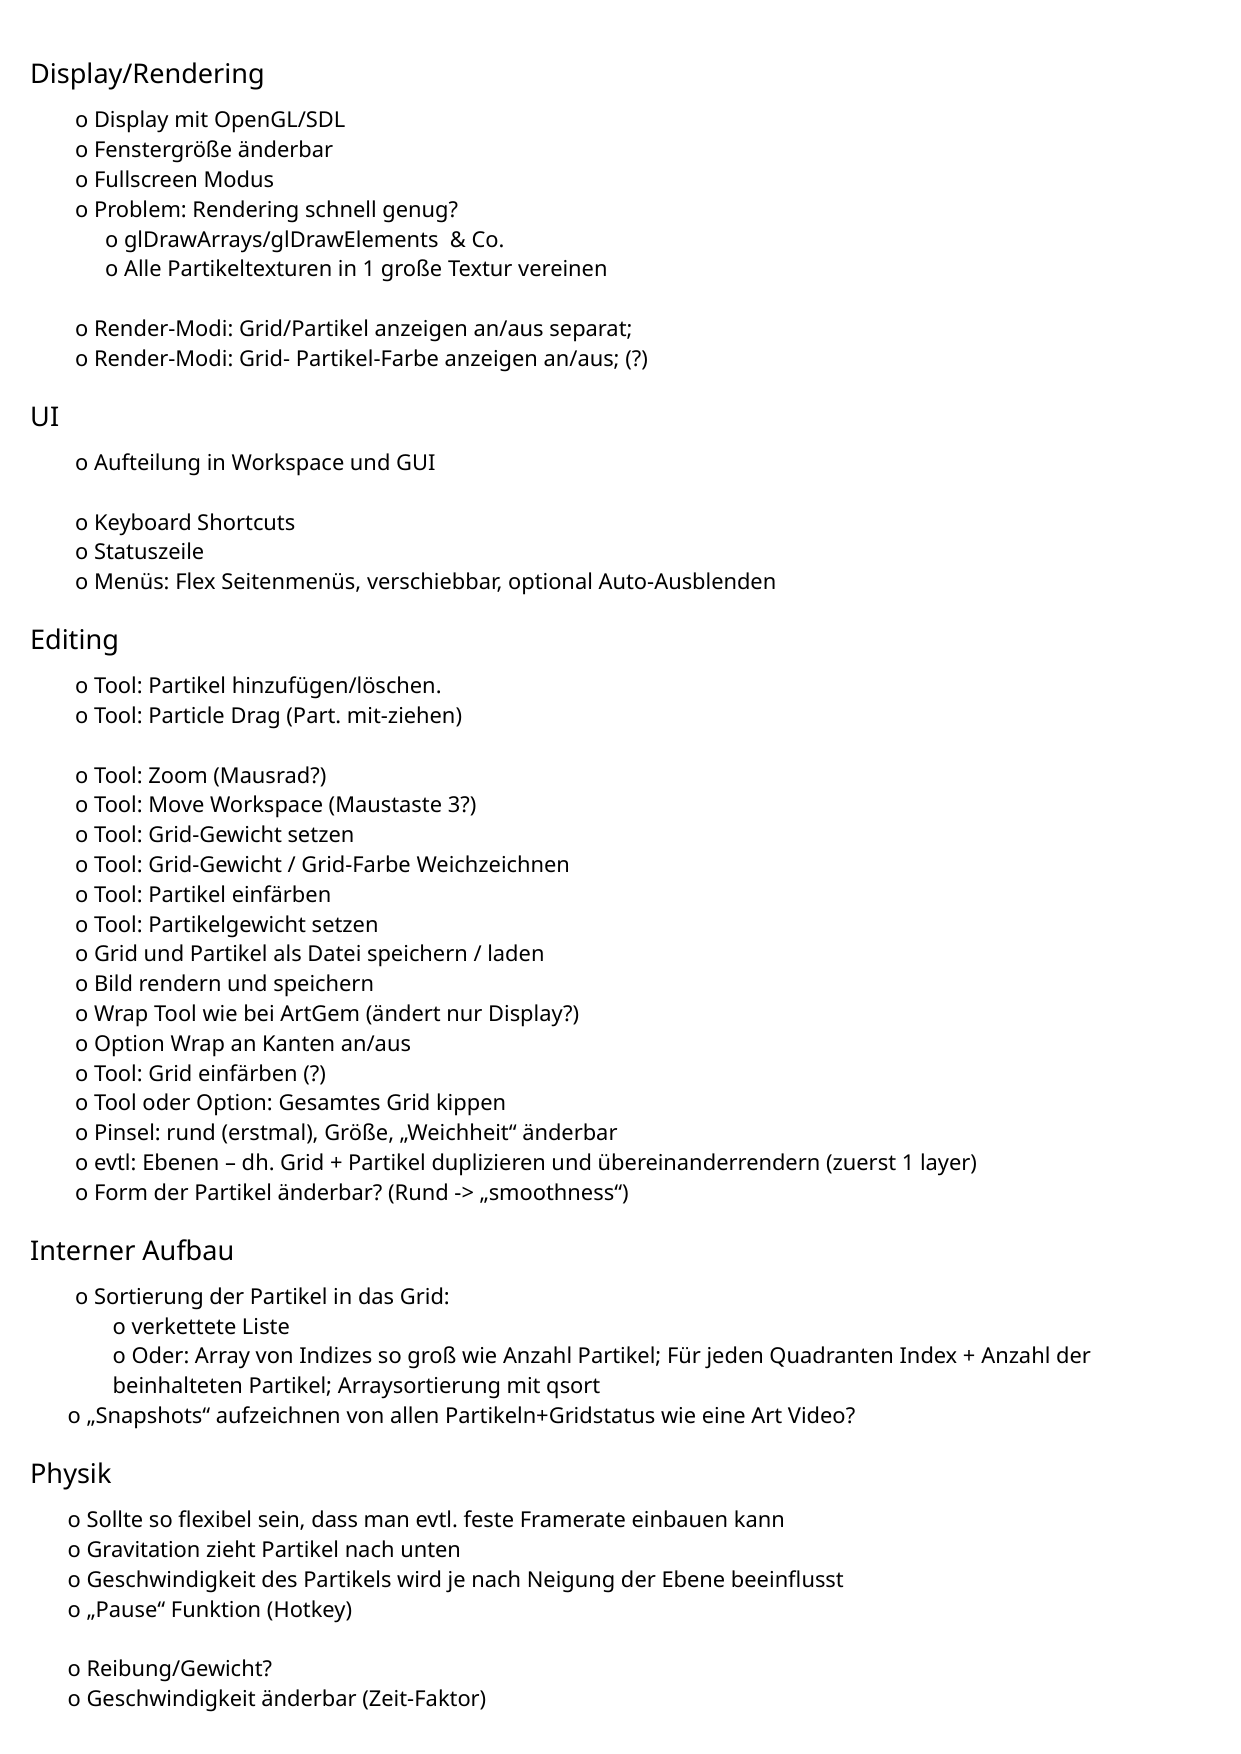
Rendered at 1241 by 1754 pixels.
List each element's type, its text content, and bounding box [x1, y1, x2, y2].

list o Geschwindigkeit änderbar (Zeit-Faktor) [30, 1683, 1181, 1713]
list o „Snapshots“ aufzeichnen von allen Partikeln+Gridstatus wie eine Art Video? [30, 1400, 1181, 1430]
text o Problem: Rendering schnell genug? [75, 194, 1181, 223]
text o Tool: Grid-Gewicht setzen [75, 819, 1181, 849]
text o Fullscreen Modus [75, 164, 1181, 194]
list o verkettete Liste [75, 1311, 1181, 1340]
text o Keyboard Shortcuts [75, 506, 1181, 536]
text o Form der Partikel änderbar? (Rund -> „smoothness“) [75, 1177, 1181, 1206]
list o Oder: Array von Indizes so groß wie Anzahl Partikel; Für jeden Quadranten Index + Anzahl der beinhalteten Partikel; Arraysortierung mit qsort [75, 1340, 1181, 1400]
subtitle UI [30, 397, 1181, 434]
text o Tool oder Option: Gesamtes Grid kippen [75, 1087, 1181, 1117]
text o Display mit OpenGL/SDL [75, 104, 1181, 134]
text o Aufteilung in Workspace und GUI [75, 447, 1181, 477]
text o Pinsel: rund (erstmal), Größe, „Weichheit“ änderbar [75, 1117, 1181, 1147]
list o glDrawArrays/glDrawElements & Co. [67, 223, 1181, 253]
text o Statuszeile [75, 536, 1181, 566]
text o Fenstergröße änderbar [75, 134, 1181, 164]
subtitle Editing [30, 621, 1181, 658]
list o Reibung/Gewicht? [30, 1653, 1181, 1683]
text o Sortierung der Partikel in das Grid: [75, 1281, 1181, 1311]
subtitle Interner Aufbau [30, 1231, 1181, 1268]
list o Gravitation zieht Partikel nach unten [30, 1534, 1181, 1564]
text o Tool: Partikel hinzufügen/löschen. [75, 670, 1181, 700]
subtitle Physik [30, 1455, 1181, 1492]
subtitle Display/Rendering [30, 55, 1181, 92]
list o Alle Partikeltexturen in 1 große Textur vereinen [67, 253, 1181, 283]
text o evtl: Ebenen – dh. Grid + Partikel duplizieren und übereinanderrendern (zuerst 1 layer) [75, 1147, 1181, 1177]
text o Tool: Grid einfärben (?) [75, 1057, 1181, 1087]
text o Bild rendern und speichern [75, 968, 1181, 998]
text o Tool: Move Workspace (Maustaste 3?) [75, 789, 1181, 819]
text o Tool: Particle Drag (Part. mit-ziehen) [75, 700, 1181, 730]
list o Geschwindigkeit des Partikels wird je nach Neigung der Ebene beeinflusst [30, 1564, 1181, 1593]
list o Sollte so flexibel sein, dass man evtl. feste Framerate einbauen kann [30, 1504, 1181, 1534]
text o Tool: Zoom (Mausrad?) [75, 759, 1181, 789]
text o Option Wrap an Kanten an/aus [75, 1028, 1181, 1057]
text o Grid und Partikel als Datei speichern / laden [75, 938, 1181, 968]
text o Render-Modi: Grid/Partikel anzeigen an/aus separat; [75, 313, 1181, 343]
text o Wrap Tool wie bei ArtGem (ändert nur Display?) [75, 998, 1181, 1028]
text o Render-Modi: Grid- Partikel-Farbe anzeigen an/aus; (?) [75, 343, 1181, 372]
text o Menüs: Flex Seitenmenüs, verschiebbar, optional Auto-Ausblenden [75, 566, 1181, 596]
text o Tool: Partikelgewicht setzen [75, 908, 1181, 938]
text o Tool: Grid-Gewicht / Grid-Farbe Weichzeichnen [75, 849, 1181, 879]
list o „Pause“ Funktion (Hotkey) [30, 1593, 1181, 1623]
text o Tool: Partikel einfärben [75, 879, 1181, 908]
